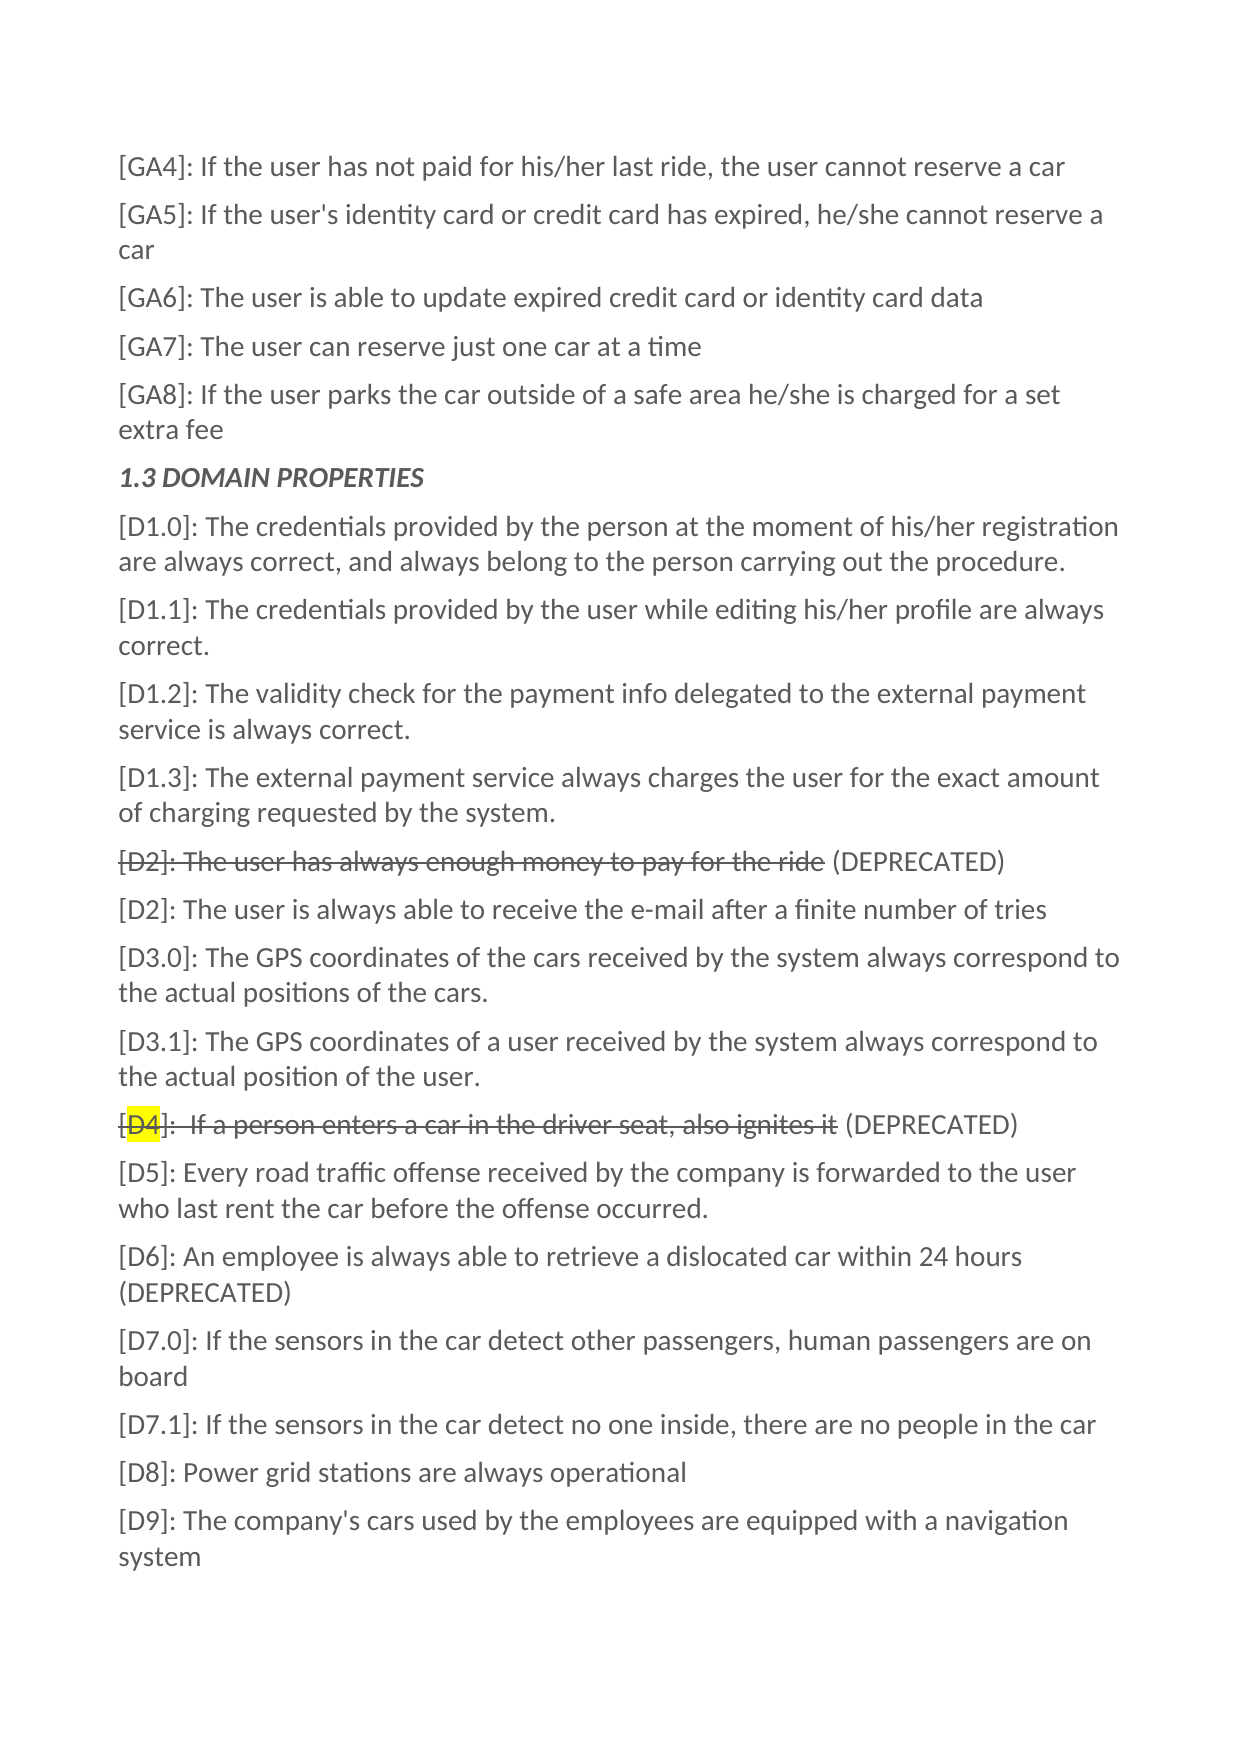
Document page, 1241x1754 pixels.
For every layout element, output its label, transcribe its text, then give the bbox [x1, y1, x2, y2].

subtitle 1.3 DOMAIN PROPERTIES [118, 459, 1122, 495]
text [D7.1]: If the sensors in the car detect no one inside, there are no people in the car [118, 1406, 1122, 1441]
text [D6]: An employee is always able to retrieve a dislocated car within 24 hours (DEPRECATED) [118, 1238, 1122, 1309]
subtitle [GA4]: If the user has not paid for his/her last ride, the user cannot reserve a car [118, 148, 1122, 183]
text [D2]: The user is always able to receive the e-mail after a finite number of tries [118, 891, 1122, 926]
text [D3.1]: The GPS coordinates of a user received by the system always correspond to the actual position of the user. [118, 1023, 1122, 1094]
text [D1.0]: The credentials provided by the person at the moment of his/her registration are always correct, and always belong to the person carrying out the procedure. [118, 508, 1122, 579]
text [D1.2]: The validity check for the payment info delegated to the external payment service is always correct. [118, 675, 1122, 746]
text [D3.0]: The GPS coordinates of the cars received by the system always correspond to the actual positions of the cars. [118, 939, 1122, 1010]
subtitle [GA6]: The user is able to update expired credit card or identity card data [118, 279, 1122, 315]
text [D9]: The company's cars used by the employees are equipped with a navigation system [118, 1502, 1122, 1573]
subtitle [GA5]: If the user's identity card or credit card has expired, he/she cannot reserve a car [118, 196, 1122, 267]
text [D4]: If a person enters a car in the driver seat, also ignites it (DEPRECATED) [118, 1106, 1122, 1142]
text [D7.0]: If the sensors in the car detect other passengers, human passengers are on board [118, 1322, 1122, 1393]
subtitle [GA8]: If the user parks the car outside of a safe area he/she is charged for a set extra fee [118, 376, 1122, 447]
subtitle [GA7]: The user can reserve just one car at a time [118, 328, 1122, 363]
text [D1.1]: The credentials provided by the user while editing his/her profile are always correct. [118, 591, 1122, 663]
text [D5]: Every road traffic offense received by the company is forwarded to the user who last rent the car before the offense occurred. [118, 1154, 1122, 1226]
text [D1.3]: The external payment service always charges the user for the exact amount of charging requested by the system. [118, 759, 1122, 830]
text [D2]: The user has always enough money to pay for the ride (DEPRECATED) [118, 843, 1122, 878]
text [D8]: Power grid stations are always operational [118, 1454, 1122, 1489]
